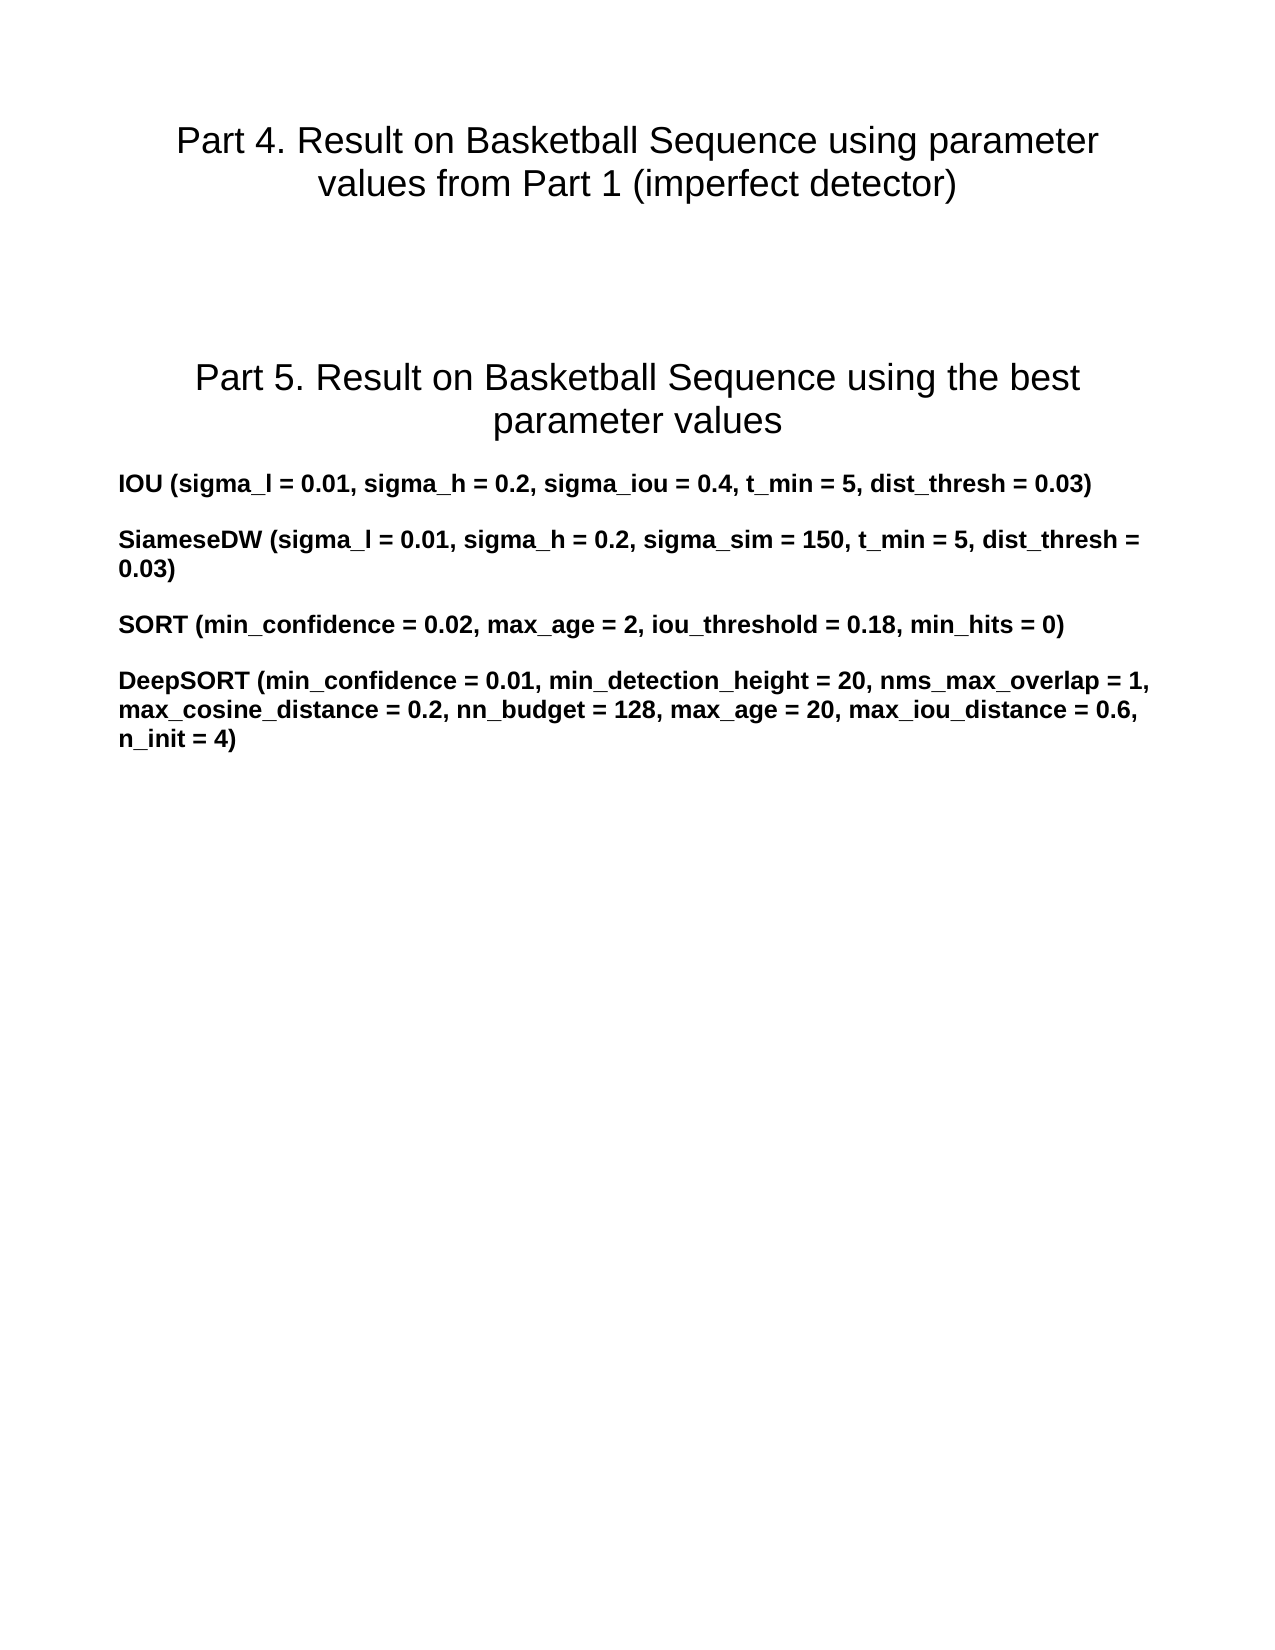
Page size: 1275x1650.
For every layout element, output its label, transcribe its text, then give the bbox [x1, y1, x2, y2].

subtitle IOU (sigma_l = 0.01, sigma_h = 0.2, sigma_iou = 0.4, t_min = 5, dist_thresh = 0.03) [118, 469, 1157, 498]
subtitle Part 5. Result on Basketball Sequence using the best parameter values [118, 356, 1157, 442]
subtitle Part 4. Result on Basketball Sequence using parameter values from Part 1 (imperfect detector) [118, 118, 1157, 204]
subtitle DeepSORT (min_confidence = 0.01, min_detection_height = 20, nms_max_overlap = 1, max_cosine_distance = 0.2, nn_budget = 128, max_age = 20, max_iou_distance = 0.6, n_init = 4) [118, 666, 1157, 753]
subtitle SORT (min_confidence = 0.02, max_age = 2, iou_threshold = 0.18, min_hits = 0) [118, 610, 1157, 639]
subtitle SiameseDW (sigma_l = 0.01, sigma_h = 0.2, sigma_sim = 150, t_min = 5, dist_thresh = 0.03) [118, 525, 1157, 583]
